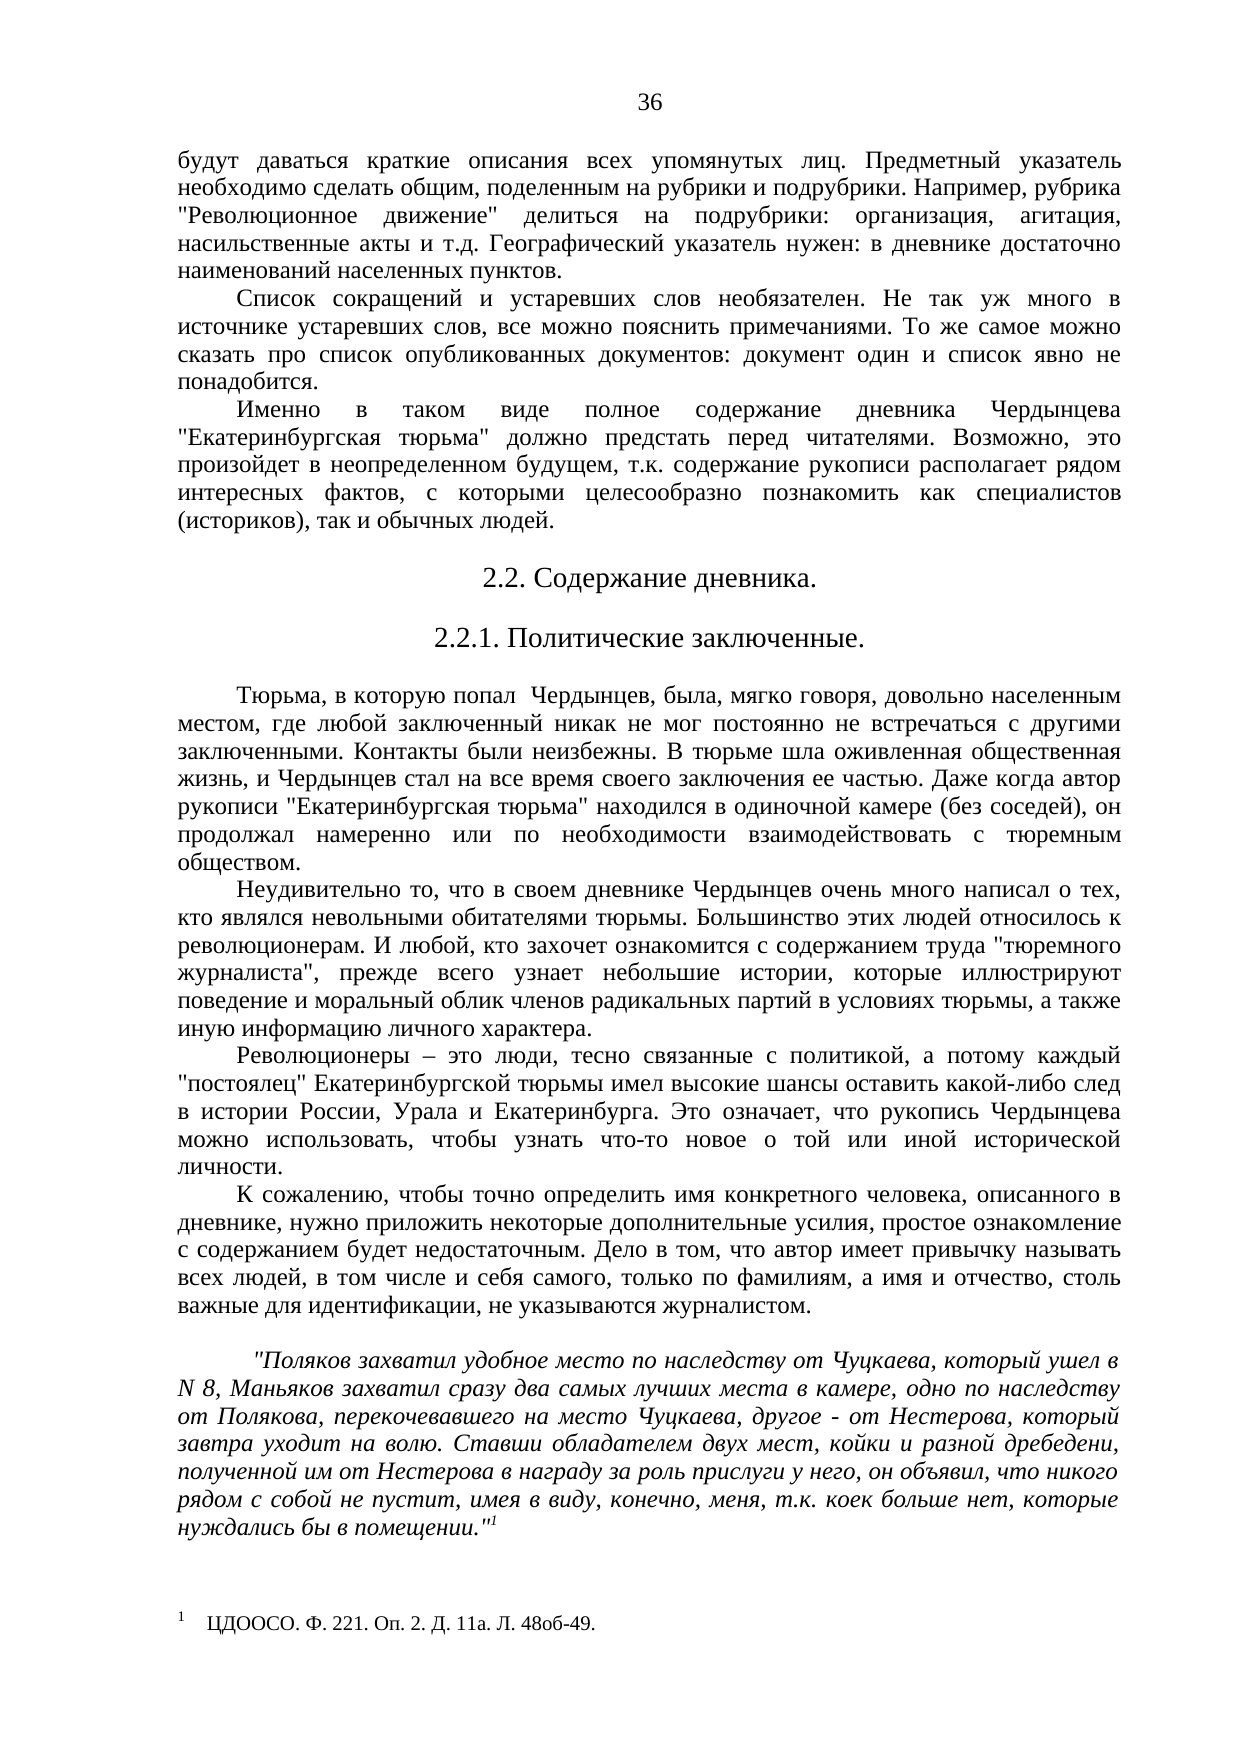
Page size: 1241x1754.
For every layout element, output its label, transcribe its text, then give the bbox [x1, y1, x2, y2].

text ЦДООСО. Ф. 221. Оп. 2. Д. 11а. Л. 48об-49. [177, 1608, 1122, 1636]
text Революционеры – это люди, тесно связанные с политикой, а потому каждый "постоялец" Екатеринбургской тюрьмы имел высокие шансы оставить какой-либо след в истории России, Урала и Екатеринбурга. Это означает, что рукопись Чердынцева можно использовать, чтобы узнать что-то новое о той или иной исторической личности. [177, 1042, 1122, 1180]
text Неудивительно то, что в своем дневнике Чердынцев очень много написал о тех, кто являлся невольными обитателями тюрьмы. Большинство этих людей относилось к революционерам. И любой, кто захочет ознакомится с содержанием труда "тюремного журналиста", прежде всего узнает небольшие истории, которые иллюстрируют поведение и моральный облик членов радикальных партий в условиях тюрьмы, а также иную информацию личного характера. [177, 875, 1122, 1042]
text 2.2. Содержание дневника. [177, 561, 1122, 594]
text Именно в таком виде полное содержание дневника Чердынцева "Екатеринбургская тюрьма" должно предстать перед читателями. Возможно, это произойдет в неопределенном будущем, т.к. содержание рукописи располагает рядом интересных фактов, с которыми целесообразно познакомить как специалистов (историков), так и обычных людей. [177, 395, 1122, 534]
text будут даваться краткие описания всех упомянутых лиц. Предметный указатель необходимо сделать общим, поделенным на рубрики и подрубрики. Например, рубрика "Революционное движение" делиться на подрубрики: организация, агитация, насильственные акты и т.д. Географический указатель нужен: в дневнике достаточно наименований населенных пунктов. [177, 146, 1122, 284]
text К сожалению, чтобы точно определить имя конкретного человека, описанного в дневнике, нужно приложить некоторые дополнительные усилия, простое ознакомление с содержанием будет недостаточным. Дело в том, что автор имеет привычку называть всех людей, в том числе и себя самого, только по фамилиям, а имя и отчество, столь важные для идентификации, не указываются журналистом. [177, 1180, 1122, 1319]
text 2.2.1. Политические заключенные. [177, 621, 1122, 654]
text Список сокращений и устаревших слов необязателен. Не так уж много в источнике устаревших слов, все можно пояснить примечаниями. То же самое можно сказать про список опубликованных документов: документ один и список явно не понадобится. [177, 284, 1122, 395]
text "Поляков захватил удобное место по наследству от Чуцкаева, который ушел в N 8, Маньяков захватил сразу два самых лучших места в камере, одно по наследству от Полякова, перекочевавшего на место Чуцкаева, другое - от Нестерова, который завтра уходит на волю. Ставши обладателем двух мест, койки и разной дребедени, полученной им от Нестерова в награду за роль прислуги у него, он объявил, что никого рядом с собой не пустит, имея в виду, конечно, меня, т.к. коек больше нет, которые нуждались бы в помещении." [177, 1346, 1122, 1540]
text Тюрьма, в которую попал Чердынцев, была, мягко говоря, довольно населенным местом, где любой заключенный никак не мог постоянно не встречаться с другими заключенными. Контакты были неизбежны. В тюрьме шла оживленная общественная жизнь, и Чердынцев стал на все время своего заключения ее частью. Даже когда автор рукописи "Екатеринбургская тюрьма" находился в одиночной камере (без соседей), он продолжал намеренно или по необходимости взаимодействовать с тюремным обществом. [177, 681, 1122, 875]
